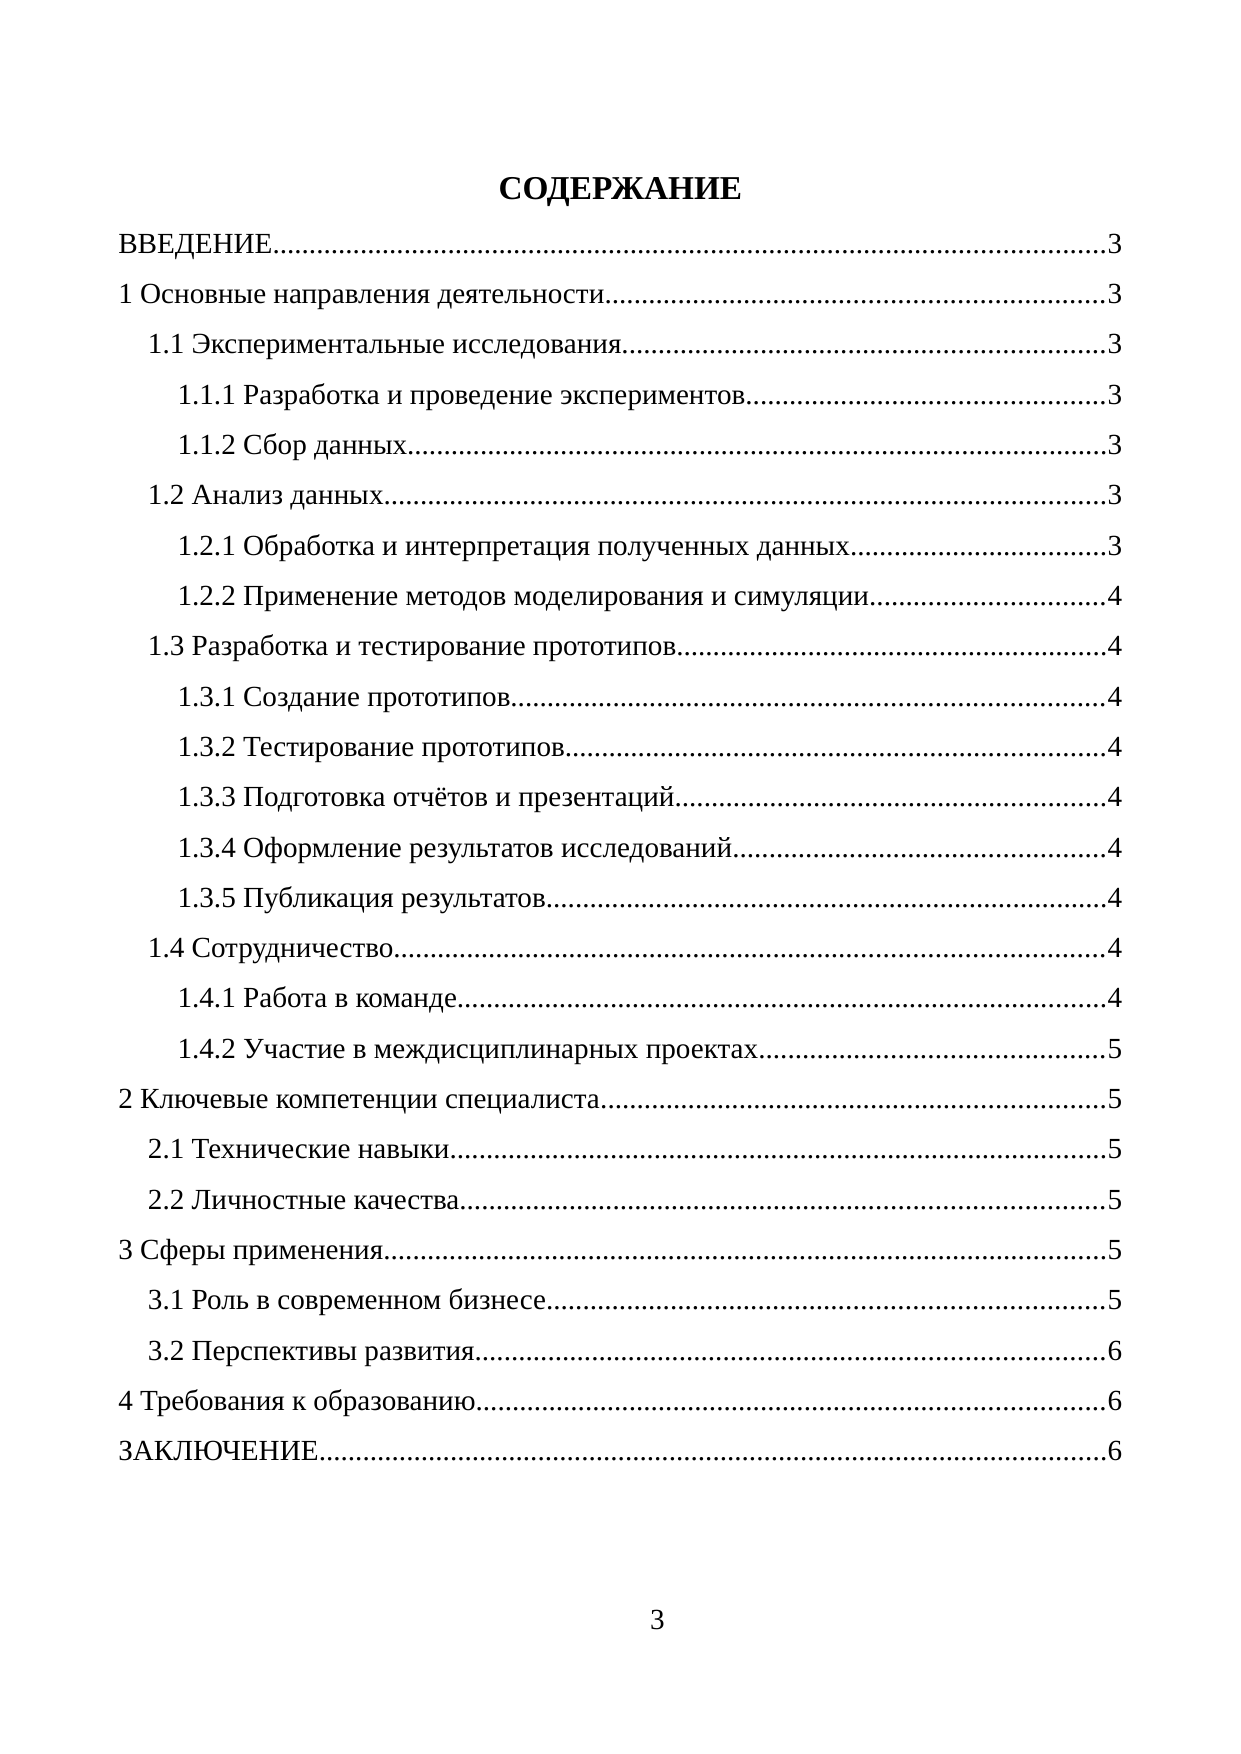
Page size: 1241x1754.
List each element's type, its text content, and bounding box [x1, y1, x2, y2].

text 1.3.2 Тестирование прототипов 4 [177, 729, 1122, 763]
text 1.2.1 Обработка и интерпретация полученных данных 3 [177, 528, 1122, 561]
text 1.1 Экспериментальные исследования 3 [148, 327, 1122, 360]
text 1.3 Разработка и тестирование прототипов 4 [148, 628, 1122, 662]
text 1.2 Анализ данных 3 [148, 477, 1122, 511]
text 2.1 Технические навыки 5 [148, 1132, 1122, 1165]
text 1.1.2 Сбор данных 3 [177, 427, 1122, 461]
text 1.3.3 Подготовка отчётов и презентаций 4 [177, 779, 1122, 813]
text 3.1 Роль в современном бизнесе 5 [148, 1282, 1122, 1316]
text 1.4.1 Работа в команде 4 [177, 981, 1122, 1014]
text 2 Ключевые компетенции специалиста 5 [118, 1081, 1122, 1115]
text 1.3.4 Оформление результатов исследований 4 [177, 830, 1122, 863]
text 3 Сферы применения 5 [118, 1232, 1122, 1266]
text 1.3.5 Публикация результатов 4 [177, 880, 1122, 913]
text ВВЕДЕНИЕ 3 [118, 226, 1122, 259]
subtitle Содержание [118, 168, 1122, 207]
text 2.2 Личностные качества 5 [148, 1182, 1122, 1215]
text 1.1.1 Разработка и проведение экспериментов 3 [177, 377, 1122, 410]
text 3.2 Перспективы развития 6 [148, 1333, 1122, 1366]
text 1.4 Сотрудничество 4 [148, 930, 1122, 964]
text 1 Основные направления деятельности 3 [118, 276, 1122, 310]
text 4 Требования к образованию 6 [118, 1383, 1122, 1417]
text ЗАКЛЮЧЕНИЕ 6 [118, 1433, 1122, 1467]
text 1.4.2 Участие в междисциплинарных проектах 5 [177, 1031, 1122, 1064]
text 1.2.2 Применение методов моделирования и симуляции 4 [177, 578, 1122, 612]
text 1.3.1 Создание прототипов 4 [177, 679, 1122, 712]
